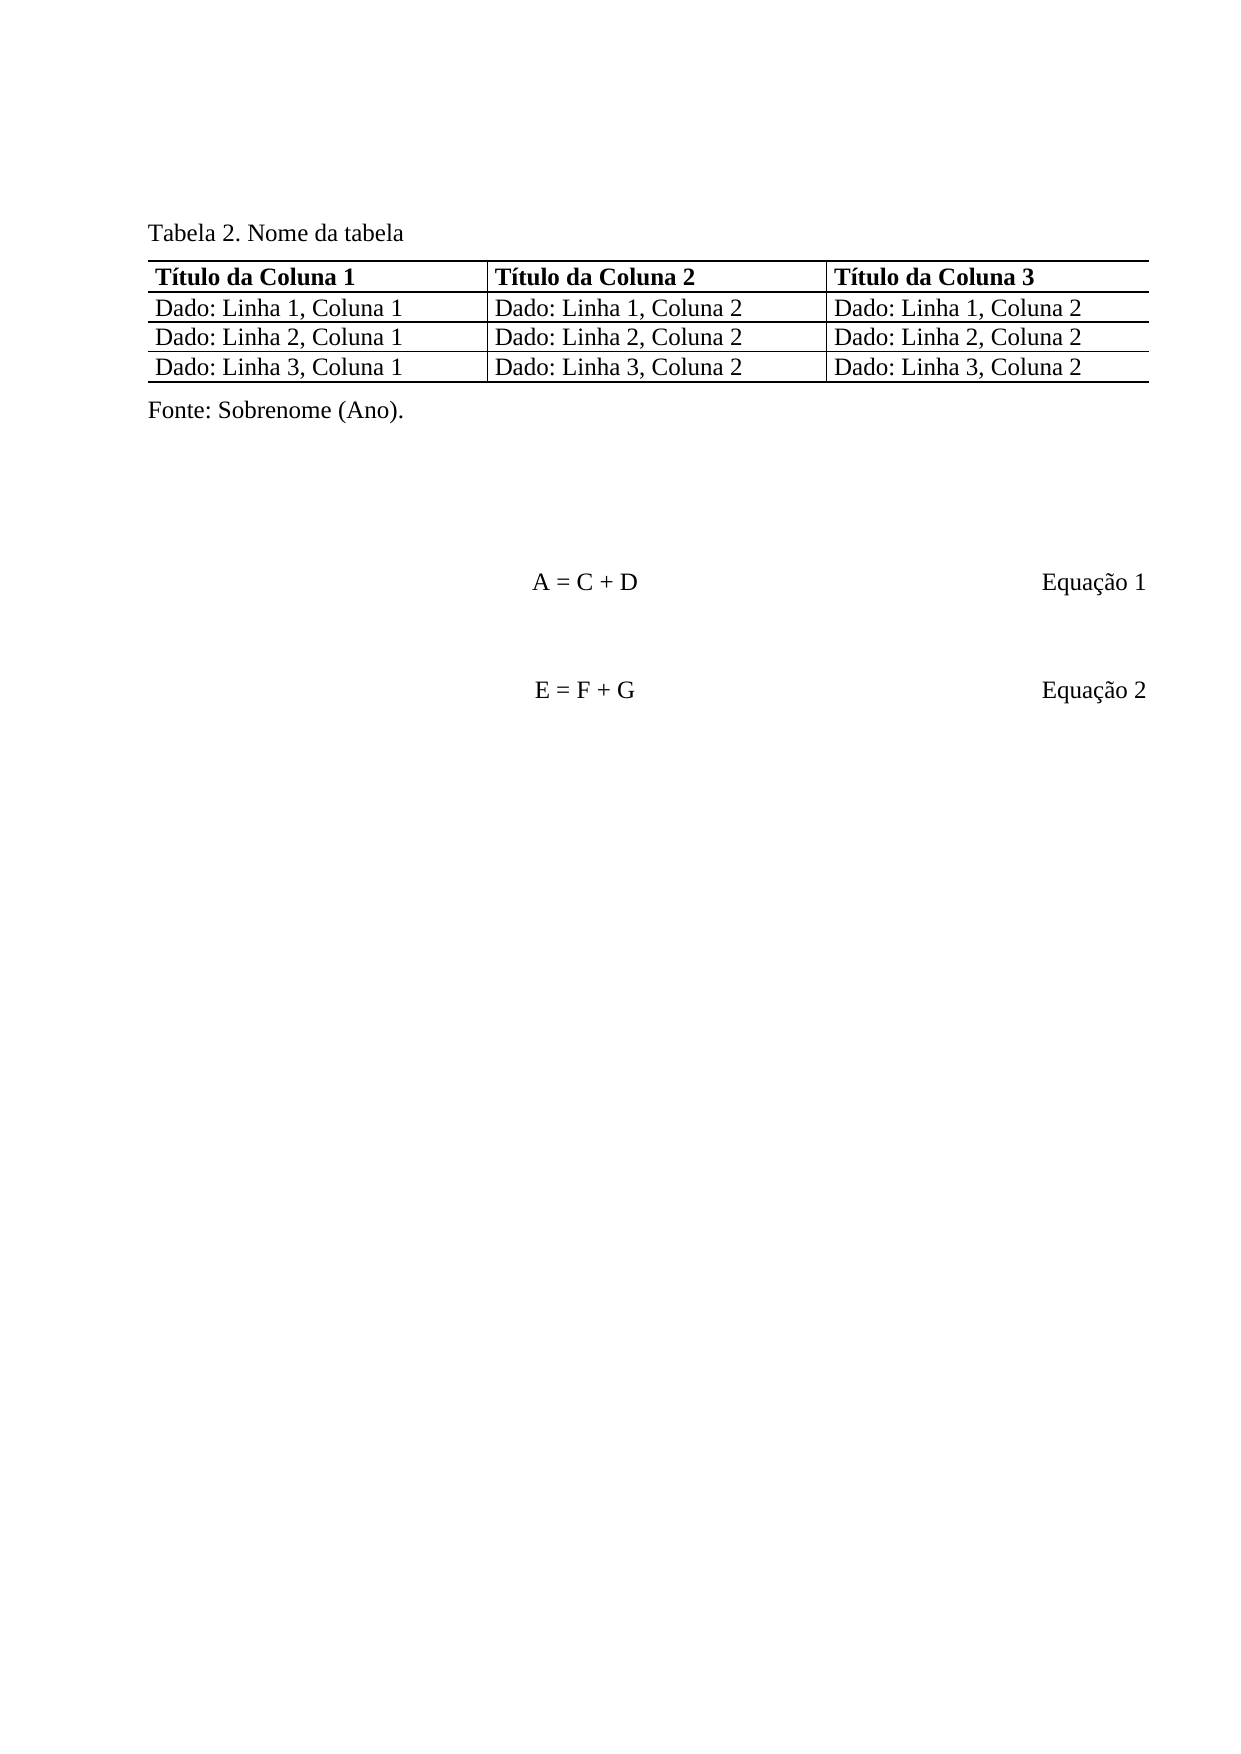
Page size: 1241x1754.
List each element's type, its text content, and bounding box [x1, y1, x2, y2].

table_cell Dado: Linha 2, Coluna 2 [827, 323, 1149, 351]
table_header Equação 1 [1029, 543, 1159, 621]
table_cell Dado: Linha 2, Coluna 2 [488, 323, 826, 351]
table_header E = F + G [140, 650, 1029, 729]
table_cell Dado: Linha 1, Coluna 1 [148, 293, 487, 321]
table_cell Dado: Linha 3, Coluna 1 [148, 352, 487, 381]
table_header Título da Coluna 3 [827, 262, 1149, 291]
table_cell Dado: Linha 1, Coluna 2 [827, 293, 1149, 321]
table_cell Dado: Linha 3, Coluna 2 [488, 352, 826, 381]
table_header A = C + D [140, 543, 1029, 621]
table_header Título da Coluna 1 [148, 262, 487, 291]
table_header Título da Coluna 2 [488, 262, 826, 291]
table_cell Dado: Linha 1, Coluna 2 [488, 293, 826, 321]
table_header Equação 2 [1029, 650, 1159, 729]
table_header Tabela 2. Nome da tabela Fonte: Sobrenome (Ano). [140, 206, 1159, 449]
table_cell Dado: Linha 2, Coluna 1 [148, 323, 487, 351]
table_cell Dado: Linha 3, Coluna 2 [827, 352, 1149, 381]
